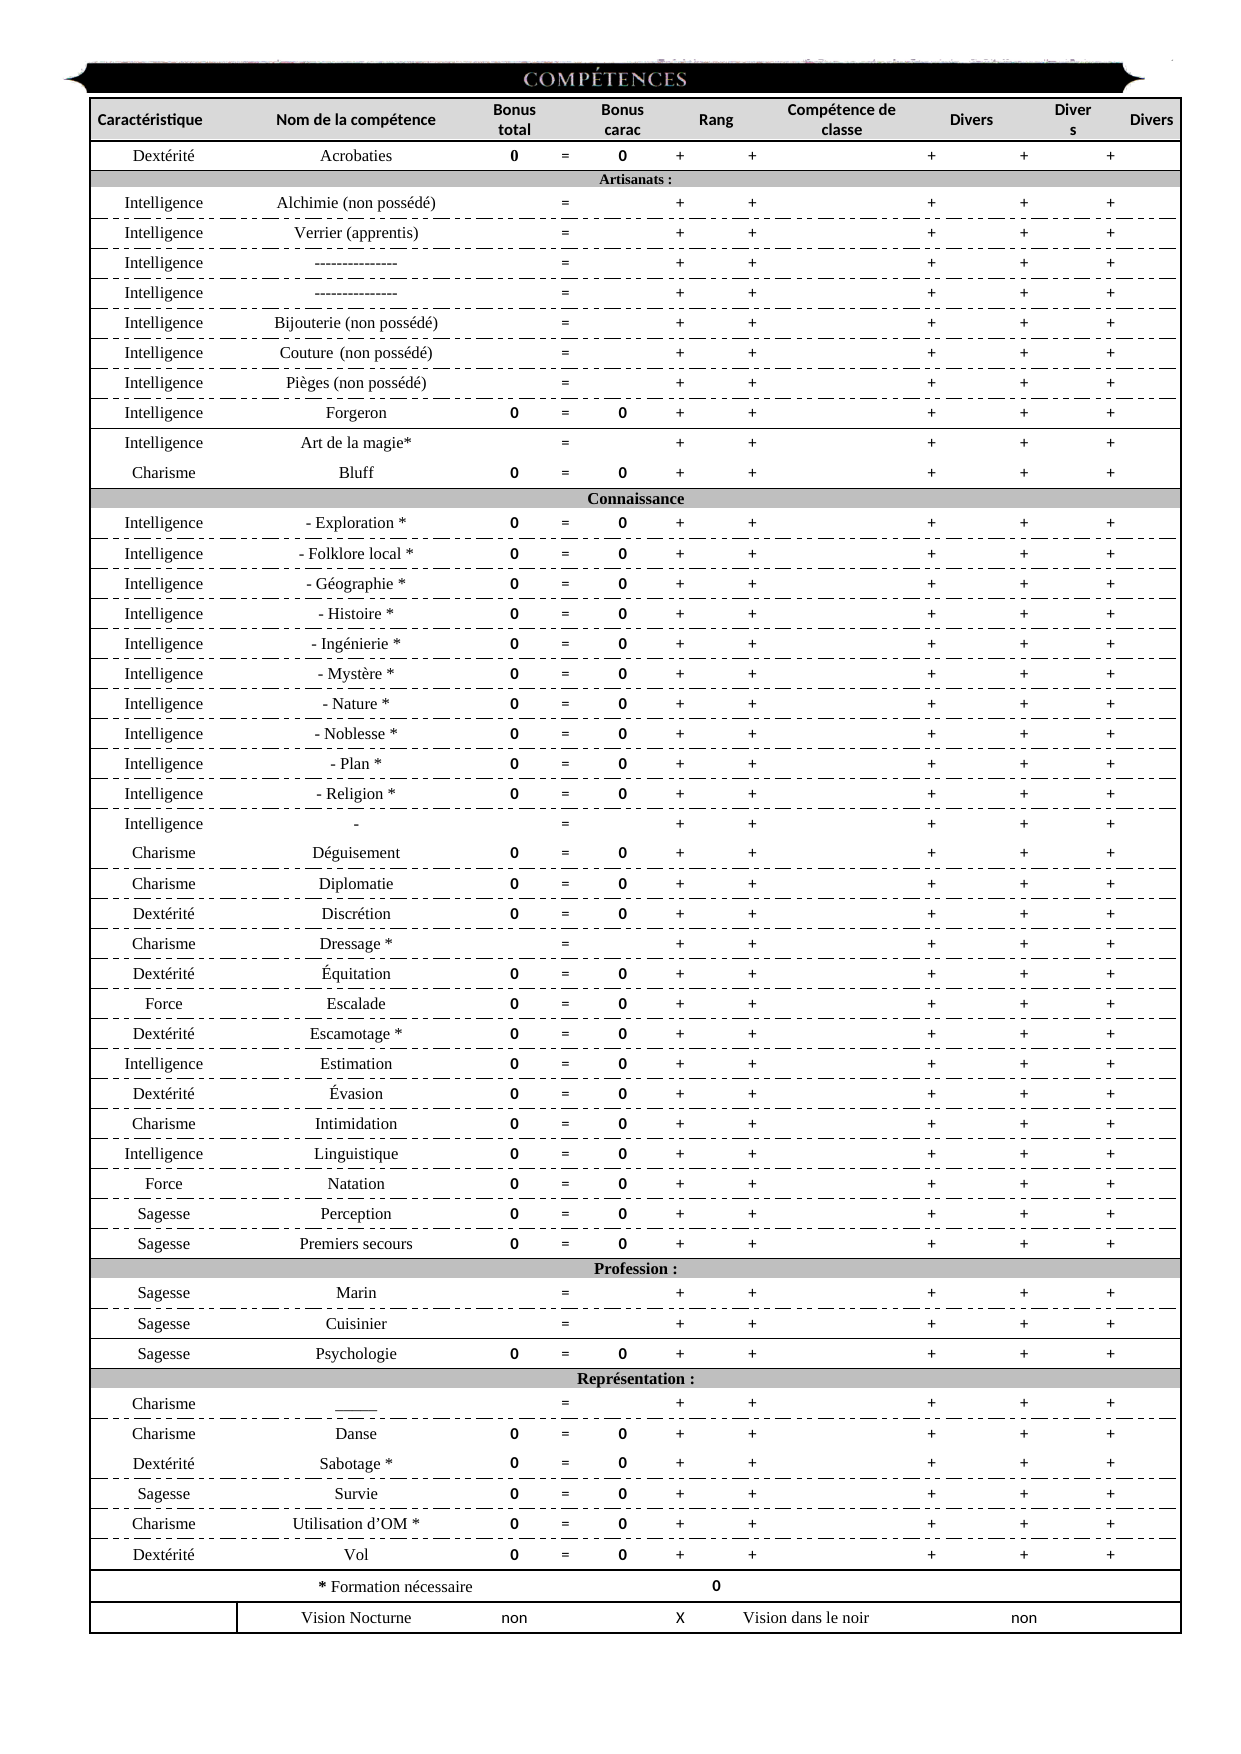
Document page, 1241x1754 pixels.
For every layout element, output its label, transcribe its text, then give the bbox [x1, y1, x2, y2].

table_cell Vol [237, 1538, 475, 1569]
table_cell 0 [577, 748, 668, 778]
table_cell + [1099, 338, 1122, 367]
table_cell + [1099, 142, 1122, 169]
table_cell + [668, 1198, 692, 1228]
table_cell [764, 1138, 920, 1168]
table_cell + [741, 458, 764, 487]
table_cell Intelligence [91, 398, 237, 427]
table_cell + [920, 598, 942, 628]
table_cell [1122, 218, 1180, 247]
table_cell + [741, 808, 764, 838]
table_cell [942, 568, 1001, 598]
table_header [741, 99, 764, 139]
table_cell + [1001, 308, 1047, 337]
table_cell [692, 1078, 741, 1108]
table_cell [1122, 188, 1180, 217]
table_cell + [1099, 458, 1122, 487]
table_cell [1122, 568, 1180, 598]
table_cell 0 [475, 628, 554, 658]
table_cell [942, 1418, 1001, 1448]
table_cell [1122, 1339, 1180, 1368]
table_cell + [1001, 868, 1047, 898]
table_cell + [1001, 338, 1047, 367]
table_cell + [920, 429, 942, 457]
table_cell + [920, 278, 942, 307]
table_cell [764, 1388, 920, 1418]
table_cell [692, 338, 741, 367]
table_cell [577, 308, 668, 337]
table_cell = [554, 598, 577, 628]
table_cell + [668, 838, 692, 868]
table_cell - Folklore local * [237, 538, 475, 568]
table_cell 0 [475, 1138, 554, 1168]
table_cell [942, 1198, 1001, 1228]
table_cell [942, 338, 1001, 367]
table_cell [1047, 1078, 1099, 1108]
table_cell Dextérité [91, 1448, 237, 1478]
table_header Nom de la compétence [237, 99, 475, 139]
table_cell + [1001, 188, 1047, 217]
table_cell [942, 808, 1001, 838]
table_cell [764, 1168, 920, 1198]
table_cell + [1099, 1538, 1122, 1569]
table_cell + [668, 658, 692, 688]
table_cell non [1001, 1603, 1047, 1632]
table_cell [1122, 338, 1180, 367]
table_cell + [668, 1308, 692, 1338]
table_cell Sagesse [91, 1308, 237, 1338]
table_cell + [668, 1018, 692, 1048]
table_cell + [920, 898, 942, 928]
table_cell [1047, 338, 1099, 367]
table_cell + [741, 1278, 764, 1308]
table_cell [1122, 838, 1180, 868]
table_cell = [554, 1168, 577, 1198]
table_cell Évasion [237, 1078, 475, 1108]
table_cell [1122, 508, 1180, 538]
table_cell [1047, 1278, 1099, 1308]
table_cell [764, 718, 920, 748]
table_cell + [1001, 248, 1047, 277]
table_cell [475, 338, 554, 367]
table_cell + [668, 458, 692, 487]
table_cell [1122, 1508, 1180, 1538]
table_cell [475, 1308, 554, 1338]
table_cell 0 [577, 1448, 668, 1478]
table_cell Intelligence [91, 1048, 237, 1078]
table_cell 0 [577, 142, 668, 169]
table_cell = [554, 748, 577, 778]
table_cell [692, 1308, 741, 1338]
table_cell + [1001, 1078, 1047, 1108]
table_cell [692, 568, 741, 598]
table_cell + [1099, 658, 1122, 688]
table_cell + [741, 1138, 764, 1168]
table_cell 0 [475, 1538, 554, 1569]
table_cell [692, 429, 741, 457]
table_cell + [1099, 1198, 1122, 1228]
table_cell + [1001, 1048, 1047, 1078]
table_cell [1047, 1508, 1099, 1538]
table_cell [1047, 248, 1099, 277]
table_cell + [668, 808, 692, 838]
table_cell [1122, 1138, 1180, 1168]
table_cell [1122, 898, 1180, 928]
table_cell [692, 1448, 741, 1478]
table_cell [1122, 928, 1180, 958]
table_cell + [920, 958, 942, 988]
table_cell + [920, 142, 942, 169]
table_cell [942, 658, 1001, 688]
table_cell = [554, 1018, 577, 1048]
table_cell [764, 1278, 920, 1308]
table_cell [764, 1048, 920, 1078]
table_cell [475, 248, 554, 277]
table_cell Charisme [91, 928, 237, 958]
table_cell Diplomatie [237, 868, 475, 898]
table_cell 0 [475, 1448, 554, 1478]
table_cell + [1099, 718, 1122, 748]
table_cell Dextérité [91, 142, 237, 169]
table_cell [1122, 658, 1180, 688]
table_cell [475, 278, 554, 307]
table_cell 0 [475, 1339, 554, 1368]
table_cell 0 [475, 748, 554, 778]
table_cell [475, 1388, 554, 1418]
table_cell + [920, 1308, 942, 1338]
table_cell + [1099, 868, 1122, 898]
table_cell + [1099, 1478, 1122, 1508]
table_cell 0 [475, 898, 554, 928]
table_cell [1047, 429, 1099, 457]
table_cell Intelligence [91, 368, 237, 397]
table_cell [1122, 1048, 1180, 1078]
table_cell + [920, 1278, 942, 1308]
table_cell 0 [475, 1228, 554, 1258]
table_cell [475, 218, 554, 247]
table_cell [692, 188, 741, 217]
table_cell [1122, 1538, 1180, 1569]
table_cell - Ingénierie * [237, 628, 475, 658]
table_cell + [1001, 778, 1047, 808]
table_cell [920, 1571, 942, 1601]
table_cell [764, 628, 920, 658]
table_cell + [1099, 1108, 1122, 1138]
table_cell + [741, 1339, 764, 1368]
table_cell + [1099, 1339, 1122, 1368]
table_cell [668, 1571, 692, 1601]
table_cell [692, 1228, 741, 1258]
table_cell [1122, 718, 1180, 748]
table_cell = [554, 1508, 577, 1538]
table_header Rang [692, 99, 741, 139]
table_cell + [920, 1538, 942, 1569]
table_cell [1122, 1018, 1180, 1048]
table_cell Intelligence [91, 218, 237, 247]
table_cell + [1001, 429, 1047, 457]
table_cell [692, 458, 741, 487]
table_cell Charisme [91, 838, 237, 868]
table_cell [764, 188, 920, 217]
table_cell [764, 508, 920, 538]
table_cell [1122, 142, 1180, 169]
table_cell [692, 778, 741, 808]
table_cell Dextérité [91, 1078, 237, 1108]
table_cell + [920, 688, 942, 718]
table_cell [1099, 1571, 1122, 1601]
table_cell [1122, 1108, 1180, 1138]
table_cell 0 [577, 1018, 668, 1048]
table_cell [1047, 628, 1099, 658]
table_cell + [741, 568, 764, 598]
table_cell + [1001, 928, 1047, 958]
table_cell [692, 1108, 741, 1138]
table_cell [692, 958, 741, 988]
table_cell Intelligence [91, 688, 237, 718]
table_cell + [741, 838, 764, 868]
table_cell + [1099, 898, 1122, 928]
table_cell - Mystère * [237, 658, 475, 688]
table_cell + [741, 398, 764, 427]
table_cell Intelligence [91, 808, 237, 838]
table_cell Charisme [91, 458, 237, 487]
table_cell 0 [577, 1228, 668, 1258]
table_cell [764, 688, 920, 718]
table_cell = [554, 838, 577, 868]
table_cell = [554, 718, 577, 748]
table_cell [1122, 598, 1180, 628]
table_cell [764, 988, 920, 1018]
table_cell 0 [692, 1571, 741, 1601]
table_cell [692, 218, 741, 247]
table_cell = [554, 248, 577, 277]
table_cell - Religion * [237, 778, 475, 808]
table_cell + [668, 1228, 692, 1258]
table_cell [1047, 928, 1099, 958]
table_cell [764, 1508, 920, 1538]
table_cell + [1001, 398, 1047, 427]
table_cell Intelligence [91, 598, 237, 628]
table_cell + [920, 308, 942, 337]
table_cell [764, 1078, 920, 1108]
table_cell [942, 368, 1001, 397]
table_cell + [920, 1168, 942, 1198]
table_cell Intelligence [91, 778, 237, 808]
table_cell [1122, 1078, 1180, 1108]
table_cell 0 [577, 658, 668, 688]
table_cell [692, 368, 741, 397]
table_cell [1047, 958, 1099, 988]
table_cell [942, 538, 1001, 568]
table_cell Sagesse [91, 1228, 237, 1258]
table_cell [764, 429, 920, 457]
table_cell [692, 538, 741, 568]
table_cell [1047, 1018, 1099, 1048]
table_cell [1047, 1339, 1099, 1368]
table_cell [764, 1018, 920, 1048]
table_cell Dextérité [91, 1538, 237, 1569]
table_cell + [741, 1388, 764, 1418]
table_cell [942, 278, 1001, 307]
table_cell + [920, 248, 942, 277]
table_cell [1047, 1388, 1099, 1418]
table_cell [692, 248, 741, 277]
table_cell + [668, 1448, 692, 1478]
table_cell [1122, 429, 1180, 457]
table_cell + [741, 868, 764, 898]
table_cell + [920, 748, 942, 778]
table_header Divers [1047, 99, 1099, 139]
table_cell + [1001, 1388, 1047, 1418]
table_cell [692, 898, 741, 928]
table_cell + [741, 1048, 764, 1078]
table_cell - Exploration * [237, 508, 475, 538]
table_cell + [920, 868, 942, 898]
table_cell [692, 838, 741, 868]
table_cell [764, 398, 920, 427]
table_cell + [668, 778, 692, 808]
table_cell [764, 1108, 920, 1138]
table_cell + [668, 988, 692, 1018]
table_cell + [668, 308, 692, 337]
table_header Divers [942, 99, 1001, 139]
table_cell 0 [475, 1108, 554, 1138]
table_cell + [1001, 368, 1047, 397]
table_cell [1122, 368, 1180, 397]
table_cell = [554, 458, 577, 487]
table_cell Vision Nocturne [238, 1603, 475, 1632]
table_cell [1122, 628, 1180, 658]
table_cell + [741, 1018, 764, 1048]
table_cell + [1001, 1138, 1047, 1168]
table_cell [1122, 308, 1180, 337]
table_cell [91, 1571, 237, 1601]
table_cell Charisme [91, 1418, 237, 1448]
table_cell + [920, 1478, 942, 1508]
table_cell [577, 429, 668, 457]
table_cell [1047, 278, 1099, 307]
table_cell + [741, 368, 764, 397]
table_cell 0 [577, 1418, 668, 1448]
table_cell + [1099, 778, 1122, 808]
table_cell + [1001, 1018, 1047, 1048]
table_cell = [554, 1138, 577, 1168]
table_cell + [1001, 1339, 1047, 1368]
table_cell [692, 1278, 741, 1308]
table_cell --------------- [237, 248, 475, 277]
table_cell Art de la magie* [237, 429, 475, 457]
table_cell [942, 398, 1001, 427]
table_cell = [554, 338, 577, 367]
table_cell Sagesse [91, 1278, 237, 1308]
table_cell + [668, 429, 692, 457]
table_cell [1047, 898, 1099, 928]
table_cell 0 [577, 1108, 668, 1138]
table_cell Intelligence [91, 308, 237, 337]
table_cell [764, 1478, 920, 1508]
table_cell + [1099, 1278, 1122, 1308]
table_cell + [920, 658, 942, 688]
table_cell Intelligence [91, 658, 237, 688]
table_cell [1047, 508, 1099, 538]
table_cell - [237, 808, 475, 838]
table_header Caractéristique [91, 99, 237, 139]
table_cell Force [91, 988, 237, 1018]
table_cell [1122, 1478, 1180, 1508]
table_cell + [668, 688, 692, 718]
table_cell + [741, 1228, 764, 1258]
table_cell [764, 838, 920, 868]
table_cell = [554, 898, 577, 928]
table_cell + [668, 928, 692, 958]
table_cell 0 [475, 1508, 554, 1538]
table_cell + [1099, 429, 1122, 457]
table_cell 0 [475, 1168, 554, 1198]
table_cell [1047, 1108, 1099, 1138]
table_cell + [920, 1339, 942, 1368]
table_cell [1047, 1538, 1099, 1569]
table_cell X [668, 1603, 692, 1632]
table_cell [692, 1538, 741, 1569]
table_cell [942, 458, 1001, 487]
table_cell = [554, 1308, 577, 1338]
table_cell + [668, 218, 692, 247]
table_cell = [554, 688, 577, 718]
table_cell = [554, 1278, 577, 1308]
table_cell 0 [475, 142, 554, 169]
table_cell + [1001, 1418, 1047, 1448]
table_cell [692, 748, 741, 778]
table_cell [942, 1168, 1001, 1198]
table_header [668, 99, 692, 139]
table_cell = [554, 628, 577, 658]
table_cell Sabotage * [237, 1448, 475, 1478]
table_cell 0 [577, 1198, 668, 1228]
table_cell + [920, 398, 942, 427]
table_cell [1047, 808, 1099, 838]
table_cell [764, 658, 920, 688]
table_cell [554, 1603, 577, 1632]
table_cell Intelligence [91, 429, 237, 457]
table_cell [1001, 1571, 1047, 1601]
table_cell [942, 308, 1001, 337]
table_cell + [668, 338, 692, 367]
table_cell [1099, 1603, 1122, 1632]
table_cell 0 [577, 1508, 668, 1538]
table_cell + [1001, 218, 1047, 247]
table_cell Intelligence [91, 628, 237, 658]
table_cell + [1001, 688, 1047, 718]
table_cell + [741, 598, 764, 628]
table_cell [1122, 748, 1180, 778]
table_cell [1122, 1308, 1180, 1338]
table_cell + [1099, 188, 1122, 217]
table_header Compétence de classe [764, 99, 920, 139]
table_cell + [1099, 568, 1122, 598]
table_cell [1047, 142, 1099, 169]
table_cell + [668, 1508, 692, 1538]
table_cell [692, 398, 741, 427]
table_cell = [554, 188, 577, 217]
table_cell + [741, 718, 764, 748]
table_cell [692, 868, 741, 898]
table_cell + [920, 538, 942, 568]
table_cell + [1099, 628, 1122, 658]
table_cell + [1099, 598, 1122, 628]
table_cell 0 [577, 538, 668, 568]
table_cell [1122, 1418, 1180, 1448]
table_cell + [1001, 1478, 1047, 1508]
table_cell + [668, 868, 692, 898]
table_cell [577, 928, 668, 958]
table_cell = [554, 308, 577, 337]
table_cell = [554, 1538, 577, 1569]
table_cell [1047, 1138, 1099, 1168]
table_cell [577, 248, 668, 277]
table_cell 0 [475, 958, 554, 988]
table_cell + [920, 928, 942, 958]
table_cell + [741, 1508, 764, 1538]
table_cell [942, 838, 1001, 868]
table_cell [475, 1278, 554, 1308]
table_cell + [741, 748, 764, 778]
table_cell [764, 748, 920, 778]
table_cell [942, 1538, 1001, 1569]
table_cell [1047, 188, 1099, 217]
table_cell + [741, 429, 764, 457]
table_cell [692, 1048, 741, 1078]
table_cell Intelligence [91, 538, 237, 568]
table_cell [764, 368, 920, 397]
table_cell [942, 1508, 1001, 1538]
table_cell Intelligence [91, 508, 237, 538]
table_cell + [920, 338, 942, 367]
table_cell = [554, 1448, 577, 1478]
table_cell = [554, 278, 577, 307]
table_cell 0 [475, 688, 554, 718]
table_header [1099, 99, 1122, 139]
table_cell [1122, 1388, 1180, 1418]
table_cell [577, 188, 668, 217]
table_cell [577, 218, 668, 247]
table_cell Estimation [237, 1048, 475, 1078]
table_cell Intelligence [91, 338, 237, 367]
table_cell + [920, 1048, 942, 1078]
table_cell Charisme [91, 868, 237, 898]
table_cell Utilisation d’OM * [237, 1508, 475, 1538]
table_cell + [668, 538, 692, 568]
table_cell [577, 1388, 668, 1418]
table_cell [764, 278, 920, 307]
table_cell [577, 1603, 668, 1632]
table_cell + [1099, 988, 1122, 1018]
table_cell = [554, 538, 577, 568]
table_cell = [554, 1048, 577, 1078]
table_cell + [1099, 1228, 1122, 1258]
table_cell + [741, 1478, 764, 1508]
table_cell [942, 868, 1001, 898]
table_cell + [1001, 1228, 1047, 1258]
table_cell + [668, 368, 692, 397]
table_cell [692, 1168, 741, 1198]
table_cell 0 [577, 598, 668, 628]
table_cell [942, 988, 1001, 1018]
table_cell = [554, 1198, 577, 1228]
table_cell Forgeron [237, 398, 475, 427]
table_cell + [668, 958, 692, 988]
table_cell _____ [237, 1388, 475, 1418]
table_cell + [920, 1198, 942, 1228]
table_cell + [1001, 658, 1047, 688]
table_cell [692, 508, 741, 538]
table_cell Sagesse [91, 1478, 237, 1508]
table_cell + [920, 1448, 942, 1478]
table_cell [1122, 688, 1180, 718]
table_cell + [668, 748, 692, 778]
table_cell Acrobaties [237, 142, 475, 169]
table_cell + [741, 338, 764, 367]
table_cell [475, 928, 554, 958]
table_cell + [920, 838, 942, 868]
table_cell 0 [577, 1168, 668, 1198]
table_cell + [741, 658, 764, 688]
table_cell [942, 1278, 1001, 1308]
table_cell [692, 1508, 741, 1538]
table_cell + [1099, 538, 1122, 568]
table_cell - Géographie * [237, 568, 475, 598]
table_cell = [554, 928, 577, 958]
table_cell [764, 458, 920, 487]
table_cell 0 [577, 568, 668, 598]
table_cell [1047, 778, 1099, 808]
table_cell Sagesse [91, 1339, 237, 1368]
table_cell + [1099, 218, 1122, 247]
table_cell [1122, 1198, 1180, 1228]
table_cell [1047, 568, 1099, 598]
table_cell + [1001, 278, 1047, 307]
table_cell + [668, 1108, 692, 1138]
table_cell + [1001, 538, 1047, 568]
table_cell + [668, 1138, 692, 1168]
table_cell [91, 1603, 236, 1632]
table_cell Verrier (apprentis) [237, 218, 475, 247]
table_cell 0 [475, 538, 554, 568]
table_cell + [1001, 958, 1047, 988]
table_cell + [920, 1508, 942, 1538]
table_cell + [741, 928, 764, 958]
table_cell + [741, 1198, 764, 1228]
table_cell [1122, 1168, 1180, 1198]
table_cell Intelligence [91, 568, 237, 598]
table_cell + [741, 1108, 764, 1138]
table_cell [692, 1138, 741, 1168]
table_cell [1047, 1308, 1099, 1338]
table_cell [1122, 988, 1180, 1018]
table_cell + [1099, 1168, 1122, 1198]
table_cell [1047, 458, 1099, 487]
table_cell [942, 718, 1001, 748]
table_cell [942, 1078, 1001, 1108]
table_cell [1047, 1048, 1099, 1078]
table_cell 0 [475, 1078, 554, 1108]
table_cell [764, 308, 920, 337]
table_cell 0 [475, 778, 554, 808]
table_header Bonus total [475, 99, 554, 139]
table_cell 0 [577, 1339, 668, 1368]
table_cell Dextérité [91, 1018, 237, 1048]
table_cell 0 [475, 1478, 554, 1508]
table_cell Couture (non possédé) [237, 338, 475, 367]
table_cell - Histoire * [237, 598, 475, 628]
table_cell [764, 598, 920, 628]
table_cell [942, 508, 1001, 538]
table_cell [942, 1448, 1001, 1478]
table_cell [1122, 868, 1180, 898]
table_cell = [554, 988, 577, 1018]
table_cell 0 [577, 778, 668, 808]
table_cell + [668, 1078, 692, 1108]
table_cell 0 [475, 598, 554, 628]
table_cell Natation [237, 1168, 475, 1198]
table_cell [1122, 1228, 1180, 1258]
table_cell = [554, 1108, 577, 1138]
table_cell + [1001, 1108, 1047, 1138]
table_cell + [741, 988, 764, 1018]
table_cell 0 [577, 718, 668, 748]
table_cell [1047, 598, 1099, 628]
table_cell 0 [475, 868, 554, 898]
table_cell + [668, 1478, 692, 1508]
table_cell + [668, 568, 692, 598]
table_cell [1122, 398, 1180, 427]
table_cell + [1099, 248, 1122, 277]
table_cell + [1099, 688, 1122, 718]
table_cell [764, 218, 920, 247]
table_cell [764, 868, 920, 898]
table_cell [942, 778, 1001, 808]
table_cell [475, 429, 554, 457]
table_cell + [1001, 142, 1047, 169]
table_cell [942, 1228, 1001, 1258]
table_cell [1047, 988, 1099, 1018]
table_cell = [554, 142, 577, 169]
table_cell Charisme [91, 1508, 237, 1538]
table_cell 0 [475, 508, 554, 538]
table_cell + [920, 188, 942, 217]
table_cell [1047, 1418, 1099, 1448]
table_cell [1122, 1603, 1180, 1632]
table_cell + [668, 278, 692, 307]
table_cell = [554, 508, 577, 538]
table_cell 0 [577, 958, 668, 988]
table_cell = [554, 1078, 577, 1108]
table_cell + [741, 778, 764, 808]
table_cell 0 [475, 1198, 554, 1228]
table_cell + [1099, 1448, 1122, 1478]
table_header [920, 99, 942, 139]
table_cell [475, 188, 554, 217]
table_cell - Noblesse * [237, 718, 475, 748]
table_cell Sagesse [91, 1198, 237, 1228]
table_cell = [554, 1388, 577, 1418]
table_cell [692, 808, 741, 838]
table_cell [577, 1278, 668, 1308]
table_cell 0 [475, 838, 554, 868]
table_cell [692, 1198, 741, 1228]
table_cell Intelligence [91, 278, 237, 307]
table_cell [942, 248, 1001, 277]
table_cell Psychologie [237, 1339, 475, 1368]
table_cell [764, 248, 920, 277]
table_cell Perception [237, 1198, 475, 1228]
table_cell + [1099, 1138, 1122, 1168]
table_cell + [668, 1278, 692, 1308]
table_cell + [668, 508, 692, 538]
table_cell [1047, 218, 1099, 247]
table_cell non [475, 1603, 554, 1632]
table_cell [741, 1571, 764, 1601]
table_cell [1047, 838, 1099, 868]
table_cell [764, 898, 920, 928]
table_cell + [1001, 568, 1047, 598]
table_cell = [554, 568, 577, 598]
table_cell + [1001, 838, 1047, 868]
table_cell [577, 368, 668, 397]
table_cell + [668, 598, 692, 628]
table_cell + [920, 628, 942, 658]
table_cell [1047, 1571, 1099, 1601]
table_header [1001, 99, 1047, 139]
table_cell + [920, 1388, 942, 1418]
table_cell [577, 1308, 668, 1338]
table_cell + [1099, 308, 1122, 337]
table_cell [692, 142, 741, 169]
table_cell + [1099, 1508, 1122, 1538]
table_cell [1047, 1228, 1099, 1258]
table_cell + [1001, 1308, 1047, 1338]
table_cell = [554, 398, 577, 427]
table_cell 0 [577, 1138, 668, 1168]
table_cell [764, 778, 920, 808]
table_cell [942, 688, 1001, 718]
table_cell = [554, 778, 577, 808]
table_cell [692, 658, 741, 688]
table_cell [942, 1388, 1001, 1418]
table_cell + [1099, 368, 1122, 397]
table_cell + [1001, 1198, 1047, 1228]
table_cell Artisanats : [91, 171, 1180, 187]
table_cell + [741, 218, 764, 247]
table_cell + [668, 142, 692, 169]
table_cell 0 [577, 1078, 668, 1108]
table_cell + [1001, 748, 1047, 778]
table_cell [692, 1339, 741, 1368]
table_cell + [920, 778, 942, 808]
table_cell + [741, 142, 764, 169]
table_cell 0 [577, 1478, 668, 1508]
table_cell [1122, 278, 1180, 307]
table_cell + [668, 718, 692, 748]
table_cell Charisme [91, 1108, 237, 1138]
table_cell [1047, 308, 1099, 337]
table_cell + [920, 1018, 942, 1048]
table_header [554, 99, 577, 139]
table_cell [942, 1308, 1001, 1338]
table_cell Connaissance [91, 489, 1180, 508]
table_cell [1122, 778, 1180, 808]
table_cell 0 [577, 988, 668, 1018]
table_cell [1047, 868, 1099, 898]
table_cell [692, 1418, 741, 1448]
table_cell [692, 1478, 741, 1508]
table_cell [1122, 1571, 1180, 1601]
table_cell + [920, 508, 942, 538]
table_cell Escamotage * [237, 1018, 475, 1048]
table_cell Dressage * [237, 928, 475, 958]
table_cell + [1099, 928, 1122, 958]
table_cell [942, 1138, 1001, 1168]
table_cell [764, 1228, 920, 1258]
table_cell [1122, 808, 1180, 838]
table_cell [942, 628, 1001, 658]
table_cell = [554, 958, 577, 988]
table_cell [764, 1418, 920, 1448]
table_cell + [1099, 808, 1122, 838]
table_cell [692, 688, 741, 718]
table_cell [692, 1018, 741, 1048]
table_cell = [554, 368, 577, 397]
table_cell [692, 598, 741, 628]
table_cell = [554, 218, 577, 247]
table_cell [1047, 368, 1099, 397]
table_cell Cuisinier [237, 1308, 475, 1338]
table_cell [942, 748, 1001, 778]
table_cell + [741, 508, 764, 538]
table_cell [692, 988, 741, 1018]
table_cell [1047, 1168, 1099, 1198]
table_cell Survie [237, 1478, 475, 1508]
table_cell 0 [577, 898, 668, 928]
table_cell 0 [577, 838, 668, 868]
table_cell Équitation [237, 958, 475, 988]
table_cell Bijouterie (non possédé) [237, 308, 475, 337]
table_cell [764, 568, 920, 598]
table_cell Marin [237, 1278, 475, 1308]
table_cell [577, 808, 668, 838]
table_cell 0 [577, 508, 668, 538]
table_cell Intelligence [91, 718, 237, 748]
table_cell [764, 1448, 920, 1478]
table_cell + [741, 958, 764, 988]
table_cell [942, 1478, 1001, 1508]
table_cell = [554, 808, 577, 838]
table_cell + [1099, 838, 1122, 868]
table_cell [475, 368, 554, 397]
table_cell [942, 1108, 1001, 1138]
table_cell [764, 958, 920, 988]
table_cell [764, 1198, 920, 1228]
table_cell [764, 1308, 920, 1338]
table_cell [1122, 248, 1180, 277]
table_cell + [1001, 1538, 1047, 1569]
table_cell [1047, 748, 1099, 778]
table_cell + [920, 568, 942, 598]
table_cell + [920, 368, 942, 397]
table_cell + [1099, 958, 1122, 988]
table_cell + [1001, 808, 1047, 838]
table_cell Charisme [91, 1388, 237, 1418]
table_cell 0 [577, 1538, 668, 1569]
table_cell + [741, 1538, 764, 1569]
table_cell + [741, 628, 764, 658]
table_cell [1047, 538, 1099, 568]
table_cell 0 [577, 688, 668, 718]
table_cell + [741, 248, 764, 277]
table_cell 0 [475, 568, 554, 598]
table_cell + [1099, 1048, 1122, 1078]
table_header Divers [1122, 99, 1180, 139]
table_cell [1047, 1448, 1099, 1478]
table_cell [764, 1571, 920, 1601]
table_cell + [741, 538, 764, 568]
table_cell [942, 1018, 1001, 1048]
table_cell Alchimie (non possédé) [237, 188, 475, 217]
table_cell [942, 1571, 1001, 1601]
table_cell [475, 308, 554, 337]
table_cell Force [91, 1168, 237, 1198]
table_cell 0 [577, 628, 668, 658]
table_cell 0 [475, 458, 554, 487]
table_cell + [1001, 988, 1047, 1018]
table_cell + [1099, 1018, 1122, 1048]
table_cell + [1001, 458, 1047, 487]
table_cell + [1099, 398, 1122, 427]
table_cell + [920, 1228, 942, 1258]
table_cell + [1001, 718, 1047, 748]
table_cell [692, 928, 741, 958]
table_cell Vision dans le noir [692, 1603, 920, 1632]
table_cell [942, 958, 1001, 988]
table_cell Intelligence [91, 1138, 237, 1168]
table_cell Profession : [91, 1259, 1180, 1278]
table_cell + [920, 1108, 942, 1138]
table_cell Intelligence [91, 248, 237, 277]
table_cell + [1099, 508, 1122, 538]
table_cell [942, 1339, 1001, 1368]
table_cell Escalade [237, 988, 475, 1018]
table_cell [1047, 398, 1099, 427]
table_cell + [1001, 1168, 1047, 1198]
table_cell [475, 808, 554, 838]
table_cell + [668, 1538, 692, 1569]
table_cell + [1001, 508, 1047, 538]
table_cell + [920, 1138, 942, 1168]
table_cell [942, 928, 1001, 958]
table_cell + [741, 1168, 764, 1198]
table_cell + [741, 688, 764, 718]
table_cell + [1099, 1418, 1122, 1448]
table_cell [764, 338, 920, 367]
table_cell + [668, 1418, 692, 1448]
table_cell + [668, 398, 692, 427]
table_cell [1122, 538, 1180, 568]
table_cell + [920, 718, 942, 748]
table_cell + [1001, 628, 1047, 658]
table_cell [1122, 1448, 1180, 1478]
table_cell 0 [475, 988, 554, 1018]
table_cell = [554, 868, 577, 898]
table_cell + [1099, 1078, 1122, 1108]
table_cell [942, 188, 1001, 217]
table_cell [577, 1571, 668, 1601]
table_cell Discrétion [237, 898, 475, 928]
table_cell + [920, 808, 942, 838]
table_cell [942, 142, 1001, 169]
table_cell + [741, 308, 764, 337]
table_cell [942, 598, 1001, 628]
table_cell [692, 308, 741, 337]
table_cell Danse [237, 1418, 475, 1448]
table_cell 0 [577, 458, 668, 487]
table_cell [1047, 688, 1099, 718]
table_cell + [1001, 898, 1047, 928]
table_cell = [554, 1418, 577, 1448]
table_cell + [920, 988, 942, 1018]
table_cell + [668, 1388, 692, 1418]
table_cell [764, 928, 920, 958]
table_cell [1122, 458, 1180, 487]
table_cell 0 [475, 658, 554, 688]
table_cell [1047, 1478, 1099, 1508]
table_cell [764, 1339, 920, 1368]
table_cell 0 [475, 1048, 554, 1078]
table_cell + [668, 1339, 692, 1368]
table_cell [1122, 1278, 1180, 1308]
table_cell Intelligence [91, 188, 237, 217]
table_cell + [668, 1048, 692, 1078]
table_cell + [1001, 598, 1047, 628]
table_cell = [554, 658, 577, 688]
table_cell 0 [577, 1048, 668, 1078]
table_cell 0 [475, 1418, 554, 1448]
table_cell [1047, 1198, 1099, 1228]
table_cell Dextérité [91, 958, 237, 988]
table_cell 0 [475, 718, 554, 748]
table_cell = [554, 1478, 577, 1508]
table_cell + [741, 278, 764, 307]
table_cell [1047, 1603, 1099, 1632]
table_cell + [920, 1078, 942, 1108]
table_cell + [668, 1168, 692, 1198]
table_cell [692, 628, 741, 658]
table_cell + [920, 218, 942, 247]
table_cell Pièges (non possédé) [237, 368, 475, 397]
table_cell [1122, 958, 1180, 988]
table_cell [942, 898, 1001, 928]
table_cell * Formation nécessaire [237, 1571, 554, 1601]
table_cell + [920, 1418, 942, 1448]
table_cell + [1099, 748, 1122, 778]
table_cell 0 [577, 868, 668, 898]
table_cell Linguistique [237, 1138, 475, 1168]
table_cell + [741, 1078, 764, 1108]
table_cell [692, 1388, 741, 1418]
table_cell [942, 1048, 1001, 1078]
table_cell [554, 1571, 577, 1601]
table_cell [764, 808, 920, 838]
table_header Bonus carac [577, 99, 668, 139]
table_cell + [741, 1308, 764, 1338]
table_cell + [668, 898, 692, 928]
table_cell Représentation : [91, 1369, 1180, 1388]
table_cell = [554, 429, 577, 457]
table_cell [1047, 718, 1099, 748]
table_cell Bluff [237, 458, 475, 487]
table_cell [942, 429, 1001, 457]
table_cell Dextérité [91, 898, 237, 928]
table_cell [764, 1538, 920, 1569]
table_cell [764, 142, 920, 169]
table_cell + [668, 188, 692, 217]
table_cell 0 [475, 1018, 554, 1048]
table_cell [577, 338, 668, 367]
table_cell [692, 278, 741, 307]
table_cell [692, 718, 741, 748]
table_cell + [1099, 1388, 1122, 1418]
table_cell + [1001, 1448, 1047, 1478]
table_cell [1047, 658, 1099, 688]
picture [65, 59, 1150, 97]
table_cell + [741, 898, 764, 928]
table_cell + [1001, 1508, 1047, 1538]
table_cell 0 [577, 398, 668, 427]
table_cell - Plan * [237, 748, 475, 778]
table_cell [942, 1603, 1001, 1632]
table_cell Premiers secours [237, 1228, 475, 1258]
table_cell = [554, 1228, 577, 1258]
table_cell + [741, 1448, 764, 1478]
table_cell + [741, 188, 764, 217]
table_cell + [668, 628, 692, 658]
table_cell 0 [475, 398, 554, 427]
table_cell Intelligence [91, 748, 237, 778]
table_cell + [1099, 1308, 1122, 1338]
table_cell Déguisement [237, 838, 475, 868]
table_cell + [668, 248, 692, 277]
table_cell [577, 278, 668, 307]
table_cell + [1001, 1278, 1047, 1308]
table_cell + [741, 1418, 764, 1448]
table_cell - Nature * [237, 688, 475, 718]
table_cell = [554, 1339, 577, 1368]
table_cell [920, 1603, 942, 1632]
table_cell --------------- [237, 278, 475, 307]
table_cell Intimidation [237, 1108, 475, 1138]
table_cell [764, 538, 920, 568]
table_cell + [920, 458, 942, 487]
table_cell + [1099, 278, 1122, 307]
table_cell [942, 218, 1001, 247]
